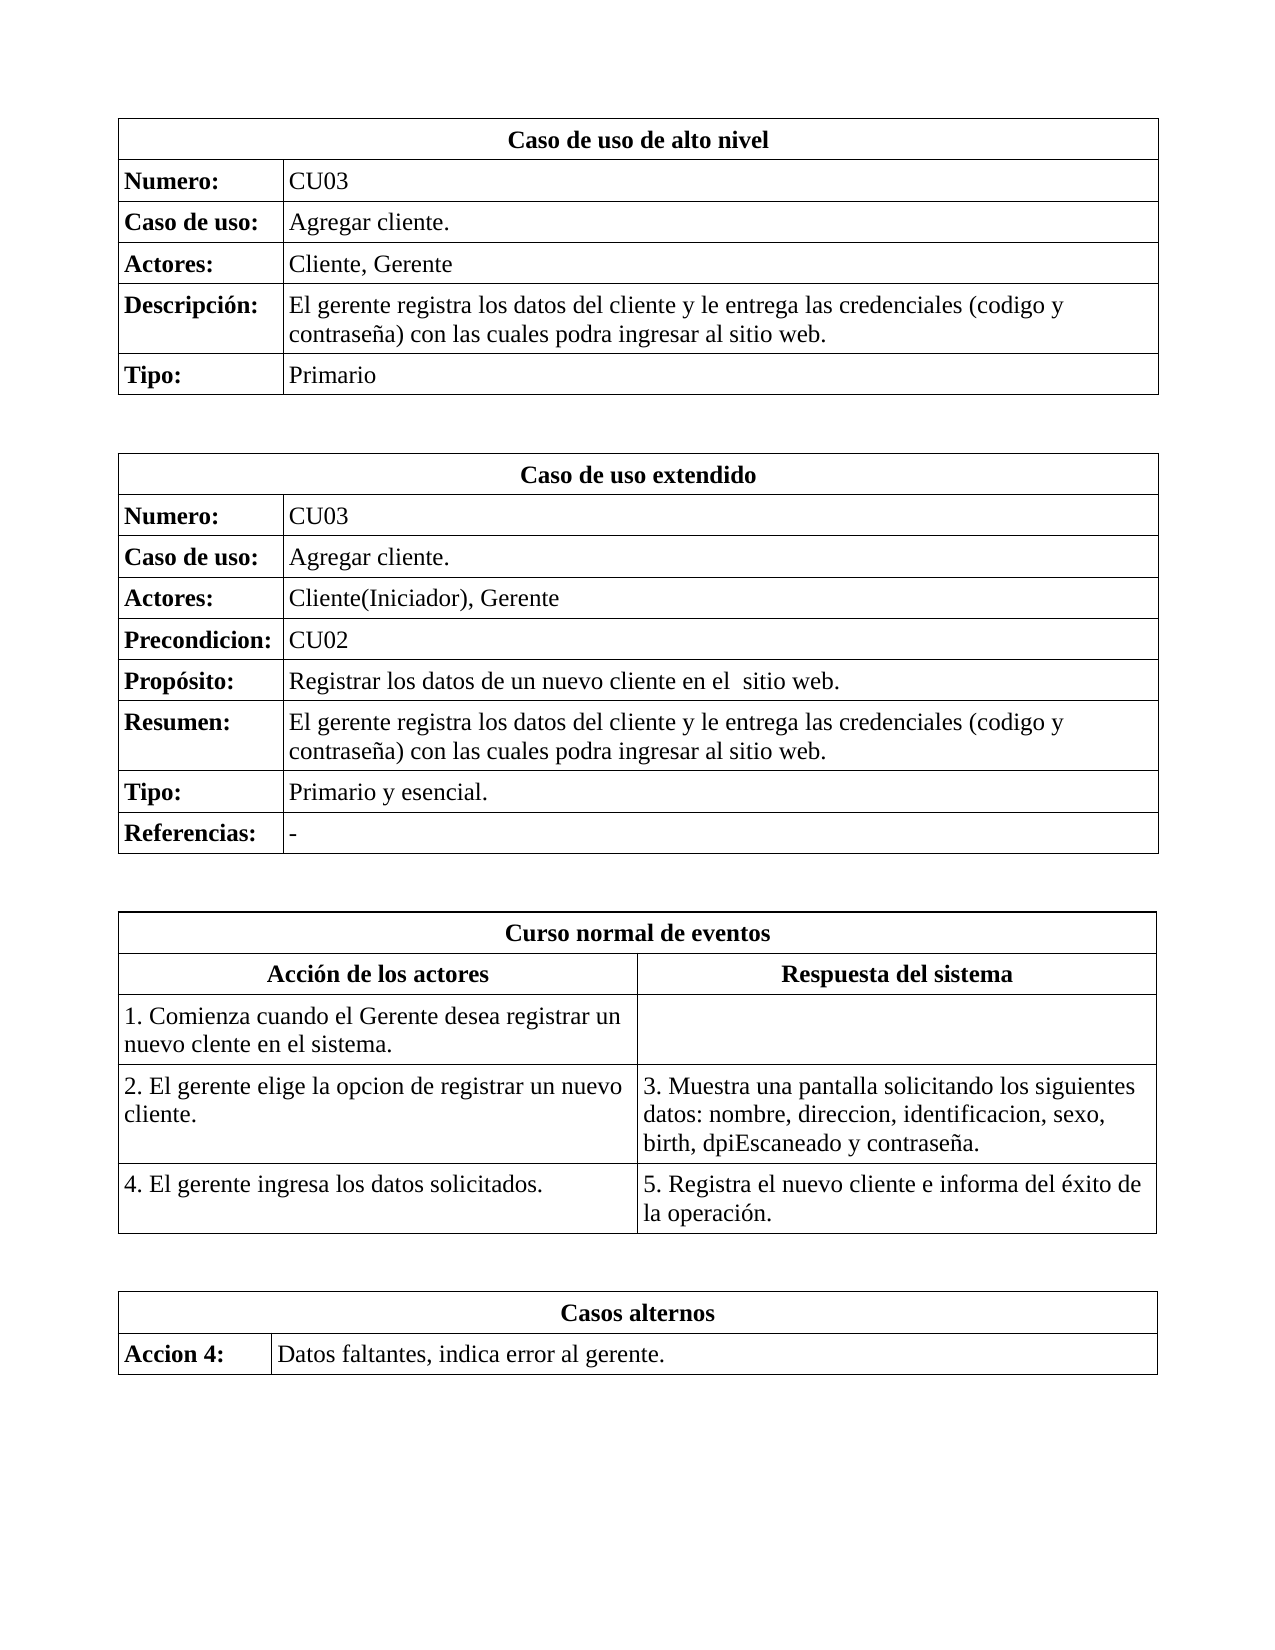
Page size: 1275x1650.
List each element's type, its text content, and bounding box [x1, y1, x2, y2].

table_cell 4. El gerente ingresa los datos solicitados. [119, 1164, 637, 1233]
table_cell CU03 [284, 160, 1158, 201]
table_cell Tipo: [119, 354, 283, 394]
table_cell Accion 4: [119, 1334, 271, 1374]
table_header Caso de uso extendido [119, 454, 1158, 494]
table_cell - [284, 813, 1158, 853]
table_cell Numero: [119, 160, 283, 201]
table_cell Agregar cliente. [284, 536, 1158, 577]
table_cell Resumen: [119, 701, 283, 770]
table_cell Cliente, Gerente [284, 243, 1158, 283]
table_cell Primario [284, 354, 1158, 394]
table_cell CU03 [284, 495, 1158, 535]
table_cell Registrar los datos de un nuevo cliente en el sitio web. [284, 660, 1158, 700]
table_header Casos alternos [119, 1292, 1157, 1332]
table_cell Propósito: [119, 660, 283, 700]
table_cell Caso de uso: [119, 202, 283, 242]
table_cell 1. Comienza cuando el Gerente desea registrar un nuevo clente en el sistema. [119, 995, 637, 1064]
table_header Caso de uso de alto nivel [119, 119, 1158, 159]
table_cell Primario y esencial. [284, 771, 1158, 812]
table_cell CU02 [284, 619, 1158, 659]
table_header Curso normal de eventos [119, 913, 1156, 953]
table_cell Cliente(Iniciador), Gerente [284, 578, 1158, 618]
table_cell El gerente registra los datos del cliente y le entrega las credenciales (codigo y contraseña) con las cuales podra ingresar al sitio web. [284, 284, 1158, 353]
table_cell Descripción: [119, 284, 283, 353]
table_cell Actores: [119, 243, 283, 283]
table_cell Tipo: [119, 771, 283, 812]
table_cell El gerente registra los datos del cliente y le entrega las credenciales (codigo y contraseña) con las cuales podra ingresar al sitio web. [284, 701, 1158, 770]
table_cell Caso de uso: [119, 536, 283, 577]
table_cell Precondicion: [119, 619, 283, 659]
table_cell Respuesta del sistema [638, 954, 1156, 994]
table_cell Agregar cliente. [284, 202, 1158, 242]
table_cell [638, 995, 1156, 1064]
table_cell 5. Registra el nuevo cliente e informa del éxito de la operación. [638, 1164, 1156, 1233]
table_cell Actores: [119, 578, 283, 618]
table_cell Numero: [119, 495, 283, 535]
table_cell Referencias: [119, 813, 283, 853]
table_cell 3. Muestra una pantalla solicitando los siguientes datos: nombre, direccion, identificacion, sexo, birth, dpiEscaneado y contraseña. [638, 1065, 1156, 1163]
table_cell Acción de los actores [119, 954, 637, 994]
table_cell Datos faltantes, indica error al gerente. [272, 1334, 1157, 1374]
table_cell 2. El gerente elige la opcion de registrar un nuevo cliente. [119, 1065, 637, 1163]
